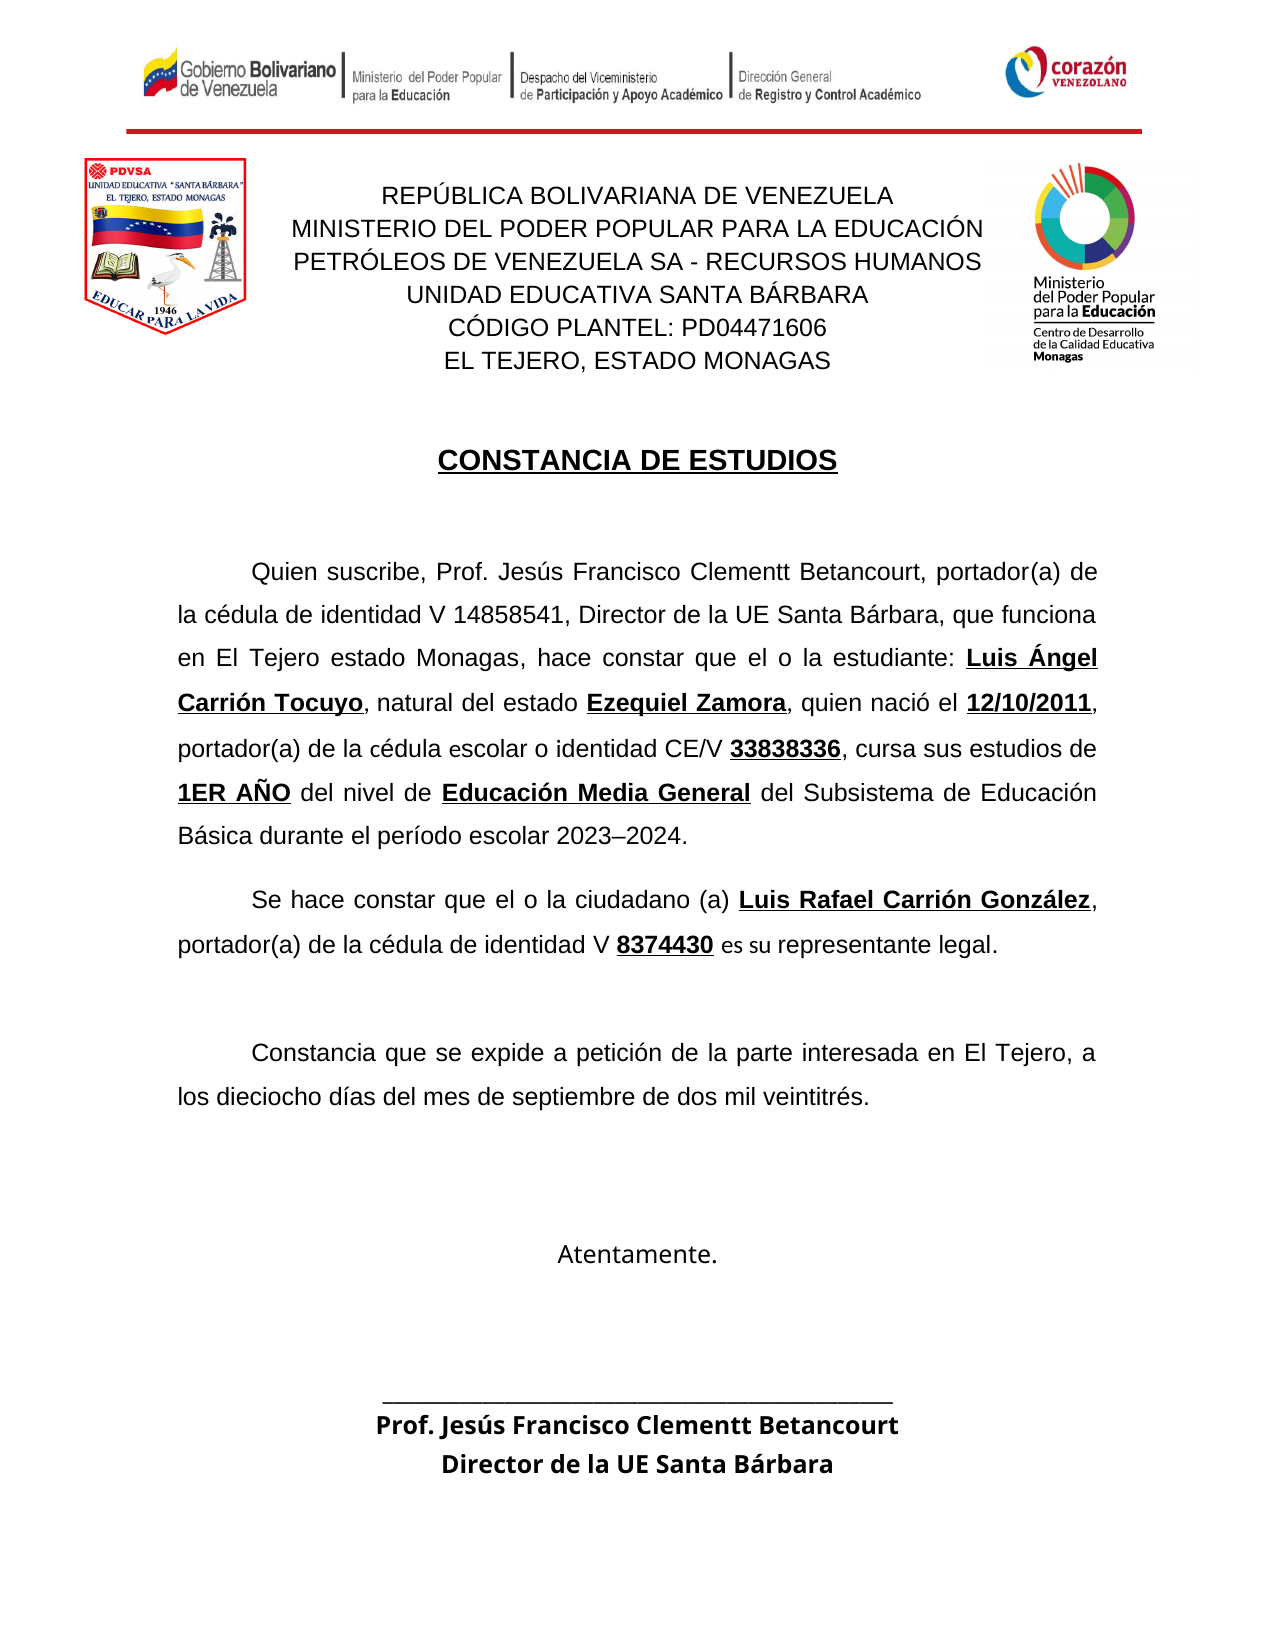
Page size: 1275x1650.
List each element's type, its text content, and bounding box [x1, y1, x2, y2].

picture [79, 158, 252, 335]
subtitle REPÚBLICA BOLIVARIANA DE VENEZUELA [252, 181, 978, 209]
text Atentamente. [177, 1237, 1098, 1271]
text Director de la UE Santa Bárbara [177, 1447, 1098, 1481]
text EL TEJERO, ESTADO MONAGAS [177, 346, 978, 374]
text CÓDIGO PLANTEL: PD04471606 [177, 313, 978, 341]
text Se hace constar que el o la ciudadano (a) Luis Rafael Carrión González, portador(a) de la cédula de identidad V 8374430 es su representante legal. [177, 885, 1098, 959]
picture [126, 11, 1142, 134]
text Quien suscribe, Prof. Jesús Francisco Clementt Betancourt, portador(a) de la cédula de identidad V 14858541, Director de la UE Santa Bárbara, que funciona en El Tejero estado Monagas, hace constar que el o la estudiante: Luis Ángel Carrión Tocuyo, natural del estado Ezequiel Zamora, quien nació el 12/10/2011, portador(a) de la cédula escolar o identidad CE/V 33838336, cursa sus estudios de 1ER AÑO del nivel de Educación Media General del Subsistema de Educación Básica durante el período escolar 2023–2024. [177, 557, 1098, 849]
subtitle CONSTANCIA DE ESTUDIOS [177, 443, 1098, 476]
subtitle MINISTERIO DEL PODER POPULAR PARA LA EDUCACIÓN [252, 214, 978, 242]
text Prof. Jesús Francisco Clementt Betancourt [177, 1407, 1098, 1441]
picture [978, 153, 1200, 377]
subtitle PETRÓLEOS DE VENEZUELA SA - RECURSOS HUMANOS [252, 247, 978, 275]
text ______________________________________________ [177, 1373, 1098, 1407]
text UNIDAD EDUCATIVA SANTA BÁRBARA [252, 280, 978, 308]
text Constancia que se expide a petición de la parte interesada en El Tejero, a los dieciocho días del mes de septiembre de dos mil veintitrés. [177, 1038, 1098, 1110]
